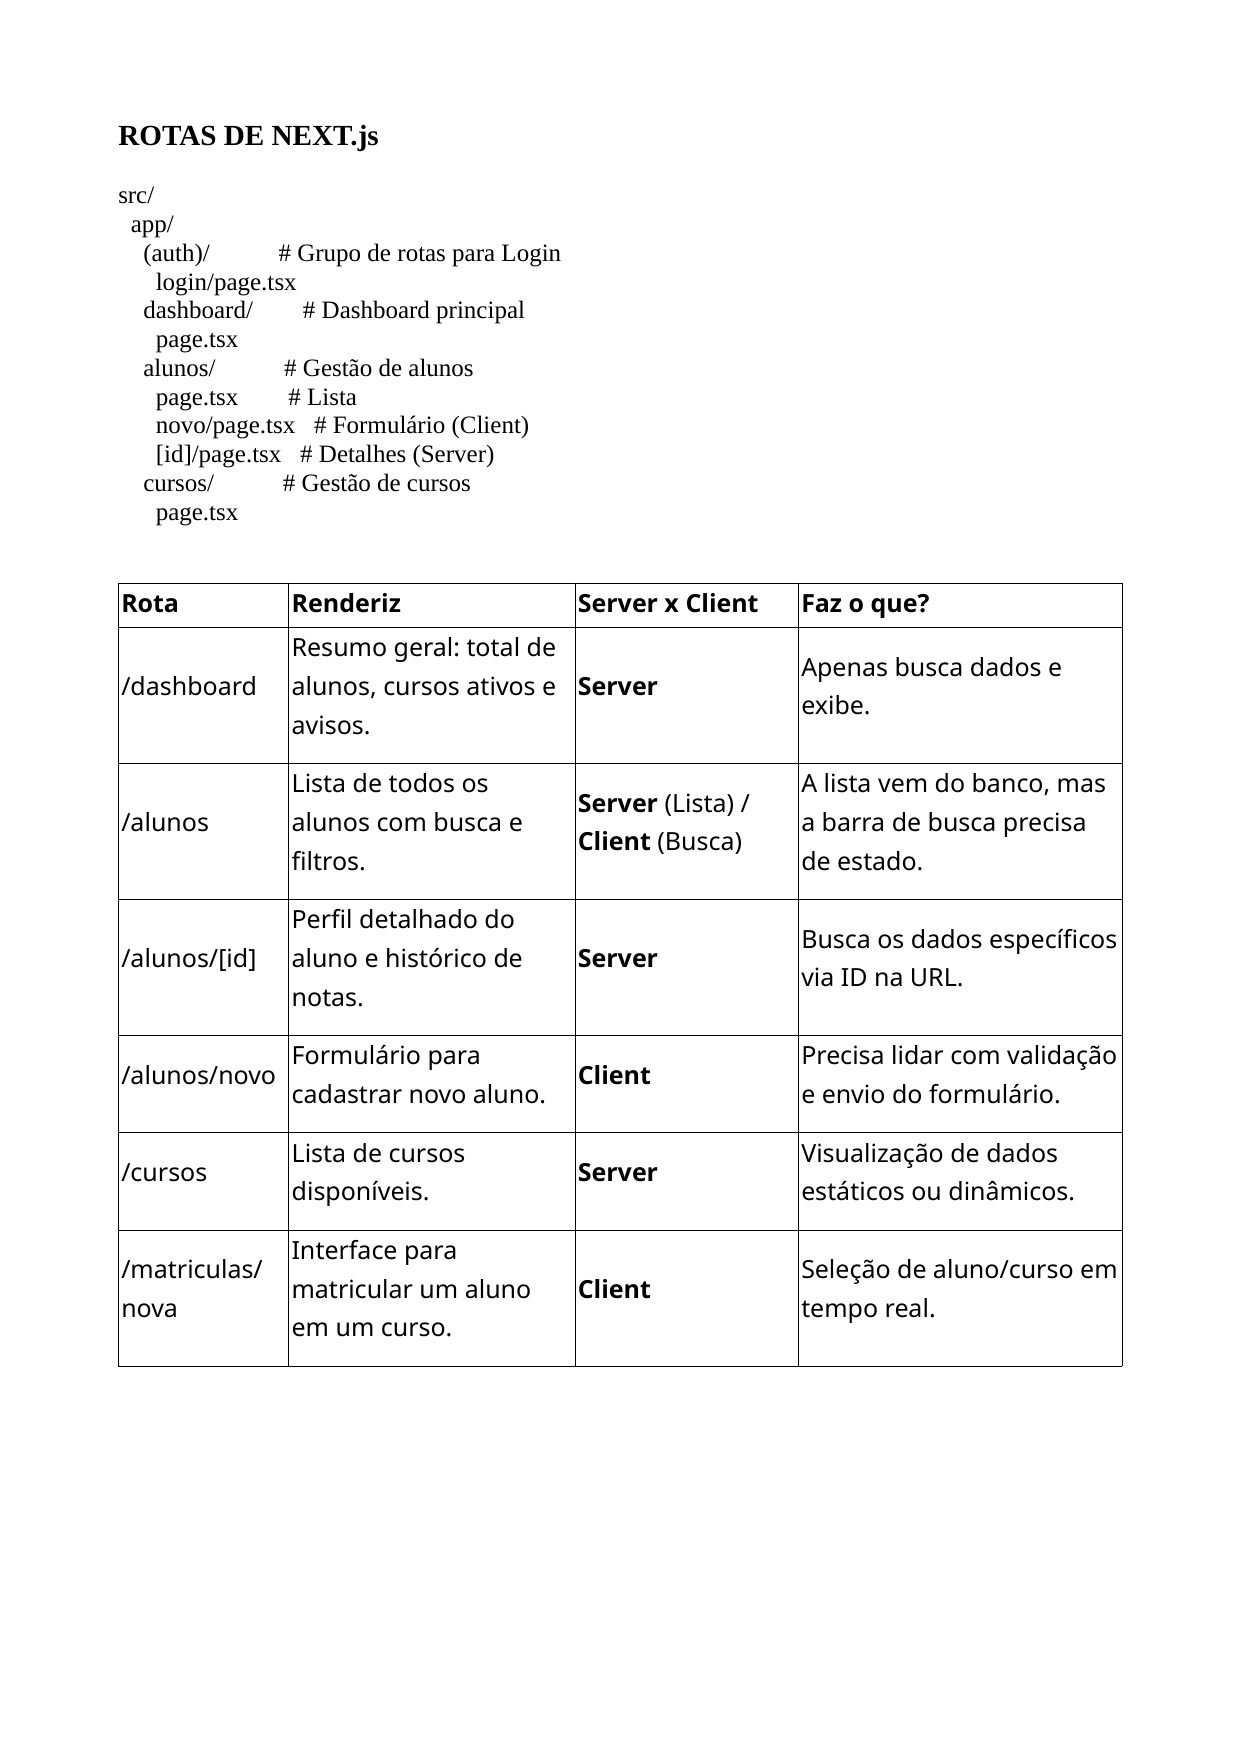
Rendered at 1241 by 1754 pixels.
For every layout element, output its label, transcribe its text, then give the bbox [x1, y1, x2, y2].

text [id]/page.tsx # Detalhes (Server) [118, 439, 1122, 468]
table_cell Resumo geral: total de alunos, cursos ativos e avisos. [289, 628, 575, 763]
text novo/page.tsx # Formulário (Client) [118, 410, 1122, 439]
table_cell Precisa lidar com validação e envio do formulário. [799, 1036, 1122, 1132]
table_cell Apenas busca dados e exibe. [799, 628, 1122, 763]
text page.tsx [118, 497, 1122, 525]
text ROTAS DE NEXT.js [118, 118, 1122, 152]
table_cell Lista de cursos disponíveis. [289, 1133, 575, 1229]
table_cell Client [576, 1231, 798, 1366]
table_header Server x Client [576, 584, 798, 627]
table_cell Busca os dados específicos via ID na URL. [799, 900, 1122, 1035]
table_cell /dashboard [119, 628, 288, 763]
text login/page.tsx [118, 267, 1122, 295]
text cursos/ # Gestão de cursos [118, 468, 1122, 497]
table_cell Server [576, 628, 798, 763]
table_cell Perfil detalhado do aluno e histórico de notas. [289, 900, 575, 1035]
table_cell Server [576, 1133, 798, 1229]
table_cell /alunos [119, 764, 288, 899]
text (auth)/ # Grupo de rotas para Login [118, 238, 1122, 267]
table_cell /alunos/[id] [119, 900, 288, 1035]
text src/ [118, 180, 1122, 209]
table_cell /cursos [119, 1133, 288, 1229]
table_cell Client [576, 1036, 798, 1132]
table_header Rota [119, 584, 288, 627]
table_cell A lista vem do banco, mas a barra de busca precisa de estado. [799, 764, 1122, 899]
table_cell Visualização de dados estáticos ou dinâmicos. [799, 1133, 1122, 1229]
table_cell /matriculas/nova [119, 1231, 288, 1366]
text page.tsx [118, 324, 1122, 353]
table_cell /alunos/novo [119, 1036, 288, 1132]
table_cell Server (Lista) / Client (Busca) [576, 764, 798, 899]
text alunos/ # Gestão de alunos [118, 353, 1122, 382]
table_cell Server [576, 900, 798, 1035]
text page.tsx # Lista [118, 382, 1122, 410]
table_cell Interface para matricular um aluno em um curso. [289, 1231, 575, 1366]
text dashboard/ # Dashboard principal [118, 295, 1122, 324]
text app/ [118, 209, 1122, 238]
table_cell Formulário para cadastrar novo aluno. [289, 1036, 575, 1132]
table_cell Seleção de aluno/curso em tempo real. [799, 1231, 1122, 1366]
table_header Renderiz [289, 584, 575, 627]
table_header Faz o que? [799, 584, 1122, 627]
table_cell Lista de todos os alunos com busca e filtros. [289, 764, 575, 899]
